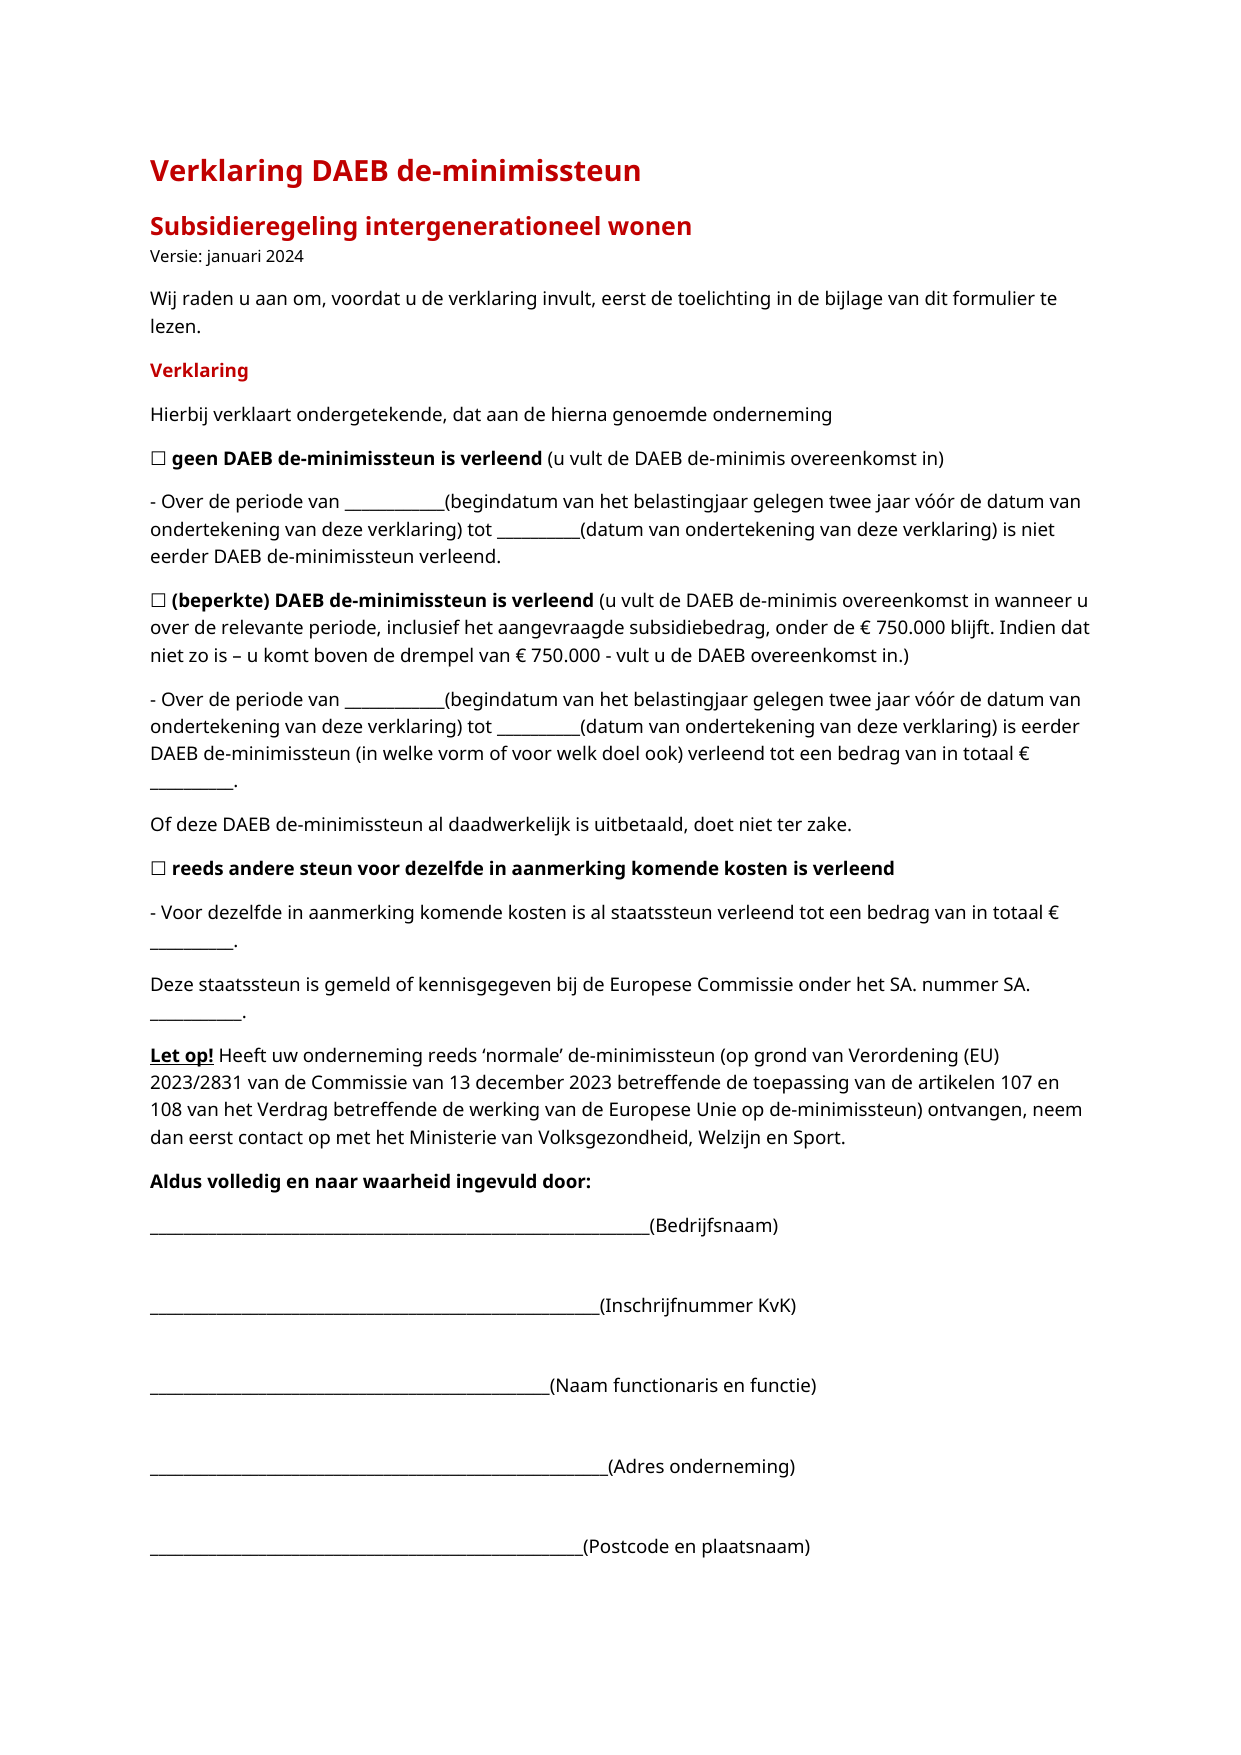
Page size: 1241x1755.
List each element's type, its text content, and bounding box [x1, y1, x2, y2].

text Verklaring DAEB de-minimissteun [150, 150, 1090, 190]
text - Voor dezelfde in aanmerking komende kosten is al staatssteun verleend tot een bedrag van in totaal € __________. [150, 899, 1090, 952]
text Verklaring [150, 357, 1090, 382]
text ____________________________________________________(Postcode en plaatsnaam) [150, 1533, 1090, 1559]
text Hierbij verklaart ondergetekende, dat aan de hierna genoemde onderneming [150, 401, 1090, 426]
text Subsidieregeling intergenerationeel wonen Versie: januari 2024 [150, 209, 1090, 267]
text _______________________________________________________(Adres onderneming) [150, 1453, 1090, 1479]
text ______________________________________________________(Inschrijfnummer KvK) [150, 1292, 1090, 1318]
text ____________________________________________________________(Bedrijfsnaam) [150, 1212, 1090, 1237]
text Aldus volledig en naar waarheid ingevuld door: [150, 1168, 1090, 1193]
text ☐ geen DAEB de-minimissteun is verleend (u vult de DAEB de-minimis overeenkomst in) [150, 445, 1090, 470]
text - Over de periode van ____________(begindatum van het belastingjaar gelegen twee jaar vóór de datum van ondertekening van deze verklaring) tot __________(datum van ondertekening van deze verklaring) is niet eerder DAEB de-minimissteun verleend. [150, 489, 1090, 569]
text ☐ (beperkte) DAEB de-minimissteun is verleend (u vult de DAEB de-minimis overeenkomst in wanneer u over de relevante periode, inclusief het aangevraagde subsidiebedrag, onder de € 750.000 blijft. Indien dat niet zo is – u komt boven de drempel van € 750.000 - vult u de DAEB overeenkomst in.) [150, 587, 1090, 667]
text Wij raden u aan om, voordat u de verklaring invult, eerst de toelichting in de bijlage van dit formulier te lezen. [150, 286, 1090, 338]
text ☐ reeds andere steun voor dezelfde in aanmerking komende kosten is verleend [150, 856, 1090, 881]
text - Over de periode van ____________(begindatum van het belastingjaar gelegen twee jaar vóór de datum van ondertekening van deze verklaring) tot __________(datum van ondertekening van deze verklaring) is eerder DAEB de-minimissteun (in welke vorm of voor welk doel ook) verleend tot een bedrag van in totaal € __________. [150, 686, 1090, 793]
text Of deze DAEB de-minimissteun al daadwerkelijk is uitbetaald, doet niet ter zake. [150, 812, 1090, 837]
text Let op! Heeft uw onderneming reeds ‘normale’ de-minimissteun (op grond van Verordening (EU) 2023/2831 van de Commissie van 13 december 2023 betreffende de toepassing van de artikelen 107 en 108 van het Verdrag betreffende de werking van de Europese Unie op de-minimissteun) ontvangen, neem dan eerst contact op met het Ministerie van Volksgezondheid, Welzijn en Sport. [150, 1042, 1090, 1149]
text ________________________________________________(Naam functionaris en functie) [150, 1373, 1090, 1398]
text Deze staatssteun is gemeld of kennisgegeven bij de Europese Commissie onder het SA. nummer SA. ___________. [150, 971, 1090, 1024]
